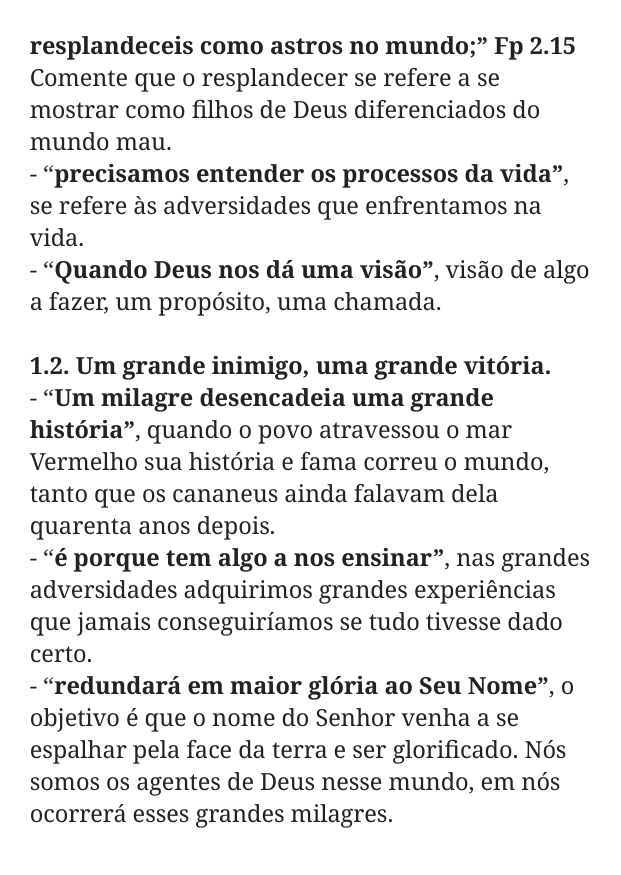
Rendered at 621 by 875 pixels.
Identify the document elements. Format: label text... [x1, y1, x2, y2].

text 1.2. Um grande inimigo, uma grande vitória. - “Um milagre desencadeia uma grande história”, quando o povo atravessou o mar Vermelho sua história e fama correu o mundo, tanto que os cananeus ainda falavam dela quarenta anos depois. - “é porque tem algo a nos ensinar”, nas grandes adversidades adquirimos grandes experiências que jamais conseguiríamos se tudo tivesse dado certo. - “redundará em maior glória ao Seu Nome”, o objetivo é que o nome do Senhor venha a se espalhar pela face da terra e ser glorificado. Nós somos os agentes de Deus nesse mundo, em nós ocorrerá esses grandes milagres. [29, 349, 591, 829]
text resplandeceis como astros no mundo;” Fp 2.15 Comente que o resplandecer se refere a se mostrar como filhos de Deus diferenciados do mundo mau. - “precisamos entender os processos da vida”, se refere às adversidades que enfrentamos na vida. - “Quando Deus nos dá uma visão”, visão de algo a fazer, um propósito, uma chamada. [29, 29, 591, 317]
